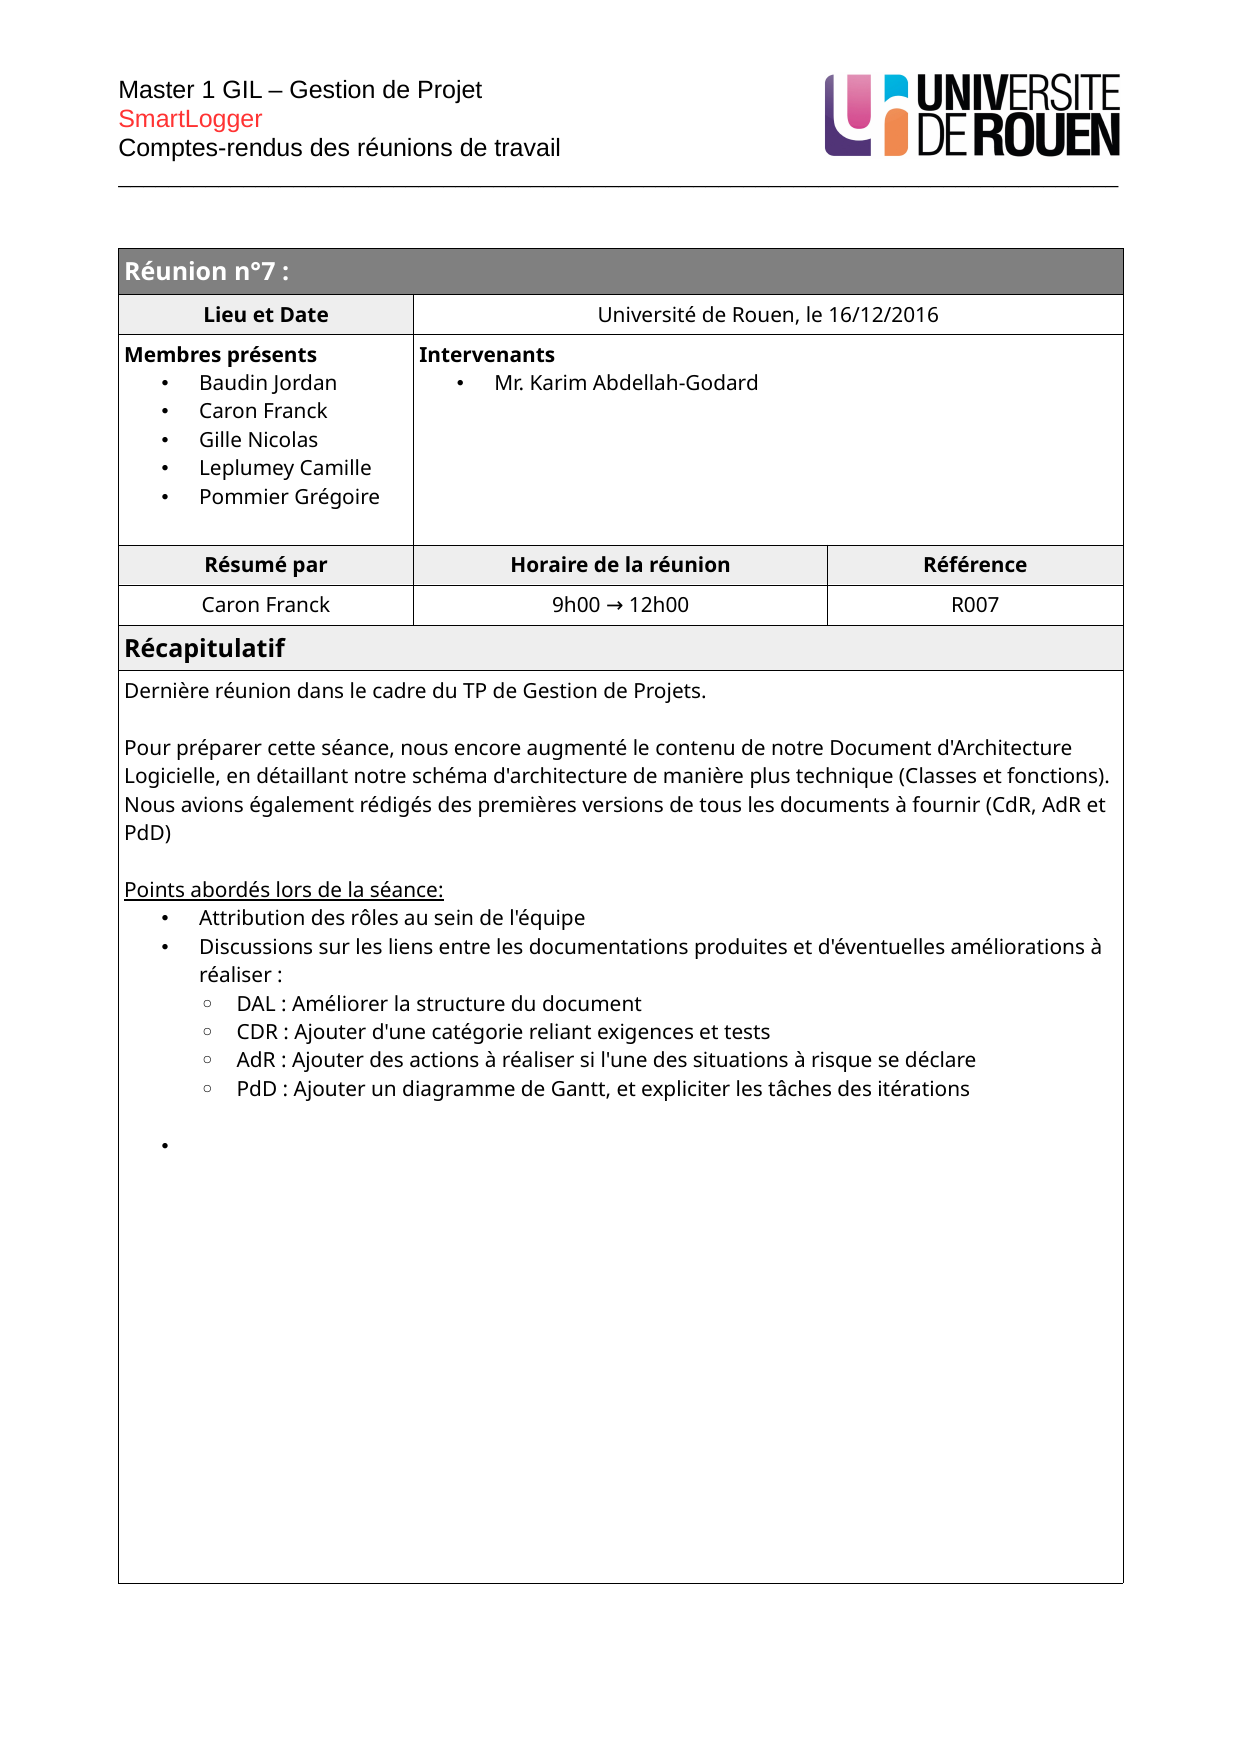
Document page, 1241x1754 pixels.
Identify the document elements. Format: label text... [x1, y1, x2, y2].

table_cell Lieu et Date [119, 295, 413, 334]
table_cell Caron Franck [119, 586, 413, 624]
table_cell 9h00 → 12h00 [414, 586, 827, 624]
table_cell Récapitulatif [119, 626, 1123, 670]
table_cell Dernière réunion dans le cadre du TP de Gestion de Projets. Pour préparer cette séance, nous encore augmenté le contenu de notre Document d'Architecture Logicielle, en détaillant notre schéma d'architecture de manière plus technique (Classes et fonctions). Nous avions également rédigés des premières versions de tous les documents à fournir (CdR, AdR et PdD) Points abordés lors de la séance: Attribution des rôles au sein de l'équipe Discussions sur les liens entre les documentations produites et d'éventuelles améliorations à réaliser : DAL : Améliorer la structure du document CDR : Ajouter d'une catégorie reliant exigences et tests AdR : Ajouter des actions à réaliser si l'une des situations à risque se déclare PdD : Ajouter un diagramme de Gantt, et expliciter les tâches des itérations [119, 671, 1123, 1582]
table_cell Référence [828, 546, 1123, 584]
table_cell Horaire de la réunion [414, 546, 827, 584]
picture [823, 72, 1121, 159]
table_header Réunion n°7 : [119, 249, 1123, 294]
table_cell Intervenants Mr. Karim Abdellah-Godard [414, 335, 1123, 544]
table_cell Résumé par [119, 546, 413, 584]
table_cell Membres présents Baudin Jordan Caron Franck Gille Nicolas Leplumey Camille Pommier Grégoire [119, 335, 413, 544]
table_cell Université de Rouen, le 16/12/2016 [414, 295, 1123, 334]
table_cell R007 [828, 586, 1123, 624]
